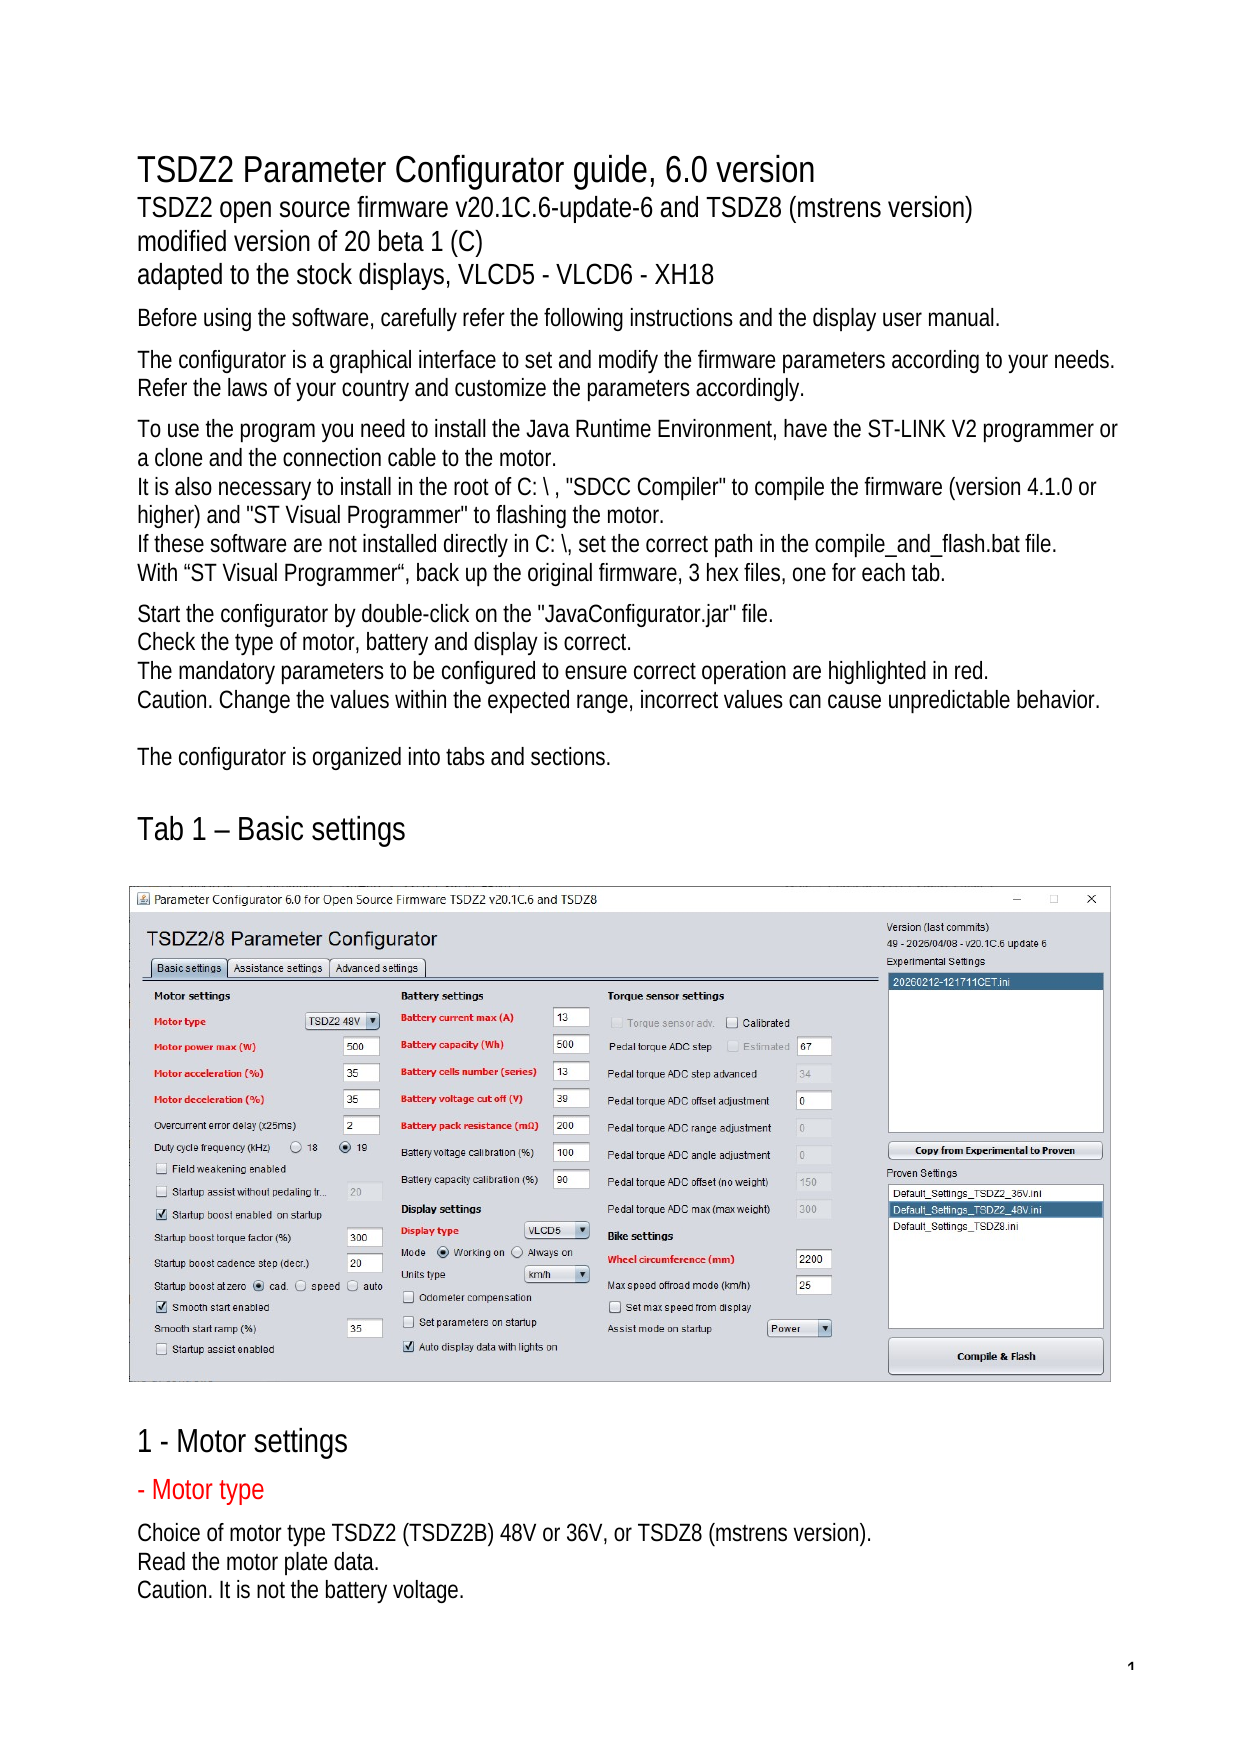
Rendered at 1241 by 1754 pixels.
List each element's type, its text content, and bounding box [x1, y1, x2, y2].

text To use the program you need to install the Java Runtime Environment, have the ST-LINK V2 programmer or a clone and the connection cable to the motor. [137, 414, 1122, 472]
text 1 - Motor settings [137, 1421, 1122, 1460]
text It is also necessary to install in the root of C: \ , "SDCC Compiler" to compile the firmware (version 4.1.0 or higher) and "ST Visual Programmer" to flashing the motor. [137, 472, 1122, 529]
subtitle TSDZ2 Parameter Configurator guide, 6.0 version [137, 148, 1122, 191]
text Caution. Change the values within the expected range, incorrect values can cause unpredictable behavior. [137, 685, 1122, 713]
text - Motor type [137, 1472, 1122, 1506]
text The mandatory parameters to be configured to ensure correct operation are highlighted in red. [137, 656, 1122, 685]
text Before using the software, carefully refer the following instructions and the display user manual. [137, 303, 1122, 332]
text Start the configurator by double-click on the "JavaConfigurator.jar" file. [137, 599, 1122, 627]
text Caution. It is not the battery voltage. [137, 1575, 1122, 1604]
text Read the motor plate data. [137, 1547, 1122, 1575]
text With “ST Visual Programmer“, back up the original firmware, 3 hex files, one for each tab. [137, 558, 1122, 586]
text If these software are not installed directly in C: \, set the correct path in the compile_and_flash.bat file. [137, 529, 1122, 558]
text TSDZ2 open source firmware v20.1C.6-update-6 and TSDZ8 (mstrens version) [137, 191, 1122, 224]
text The configurator is organized into tabs and sections. [137, 742, 1122, 771]
text adapted to the stock displays, VLCD5 - VLCD6 - XH18 [137, 257, 1122, 291]
text The configurator is a graphical interface to set and modify the firmware parameters according to your needs. Refer the laws of your country and customize the parameters accordingly. [137, 344, 1122, 402]
picture [131, 886, 1110, 1382]
text Check the type of motor, battery and display is correct. [137, 627, 1122, 656]
text Tab 1 – Basic settings [137, 809, 1122, 847]
text Choice of motor type TSDZ2 (TSDZ2B) 48V or 36V, or TSDZ8 (mstrens version). [137, 1518, 1122, 1547]
text modified version of 20 beta 1 (C) [137, 224, 1122, 257]
